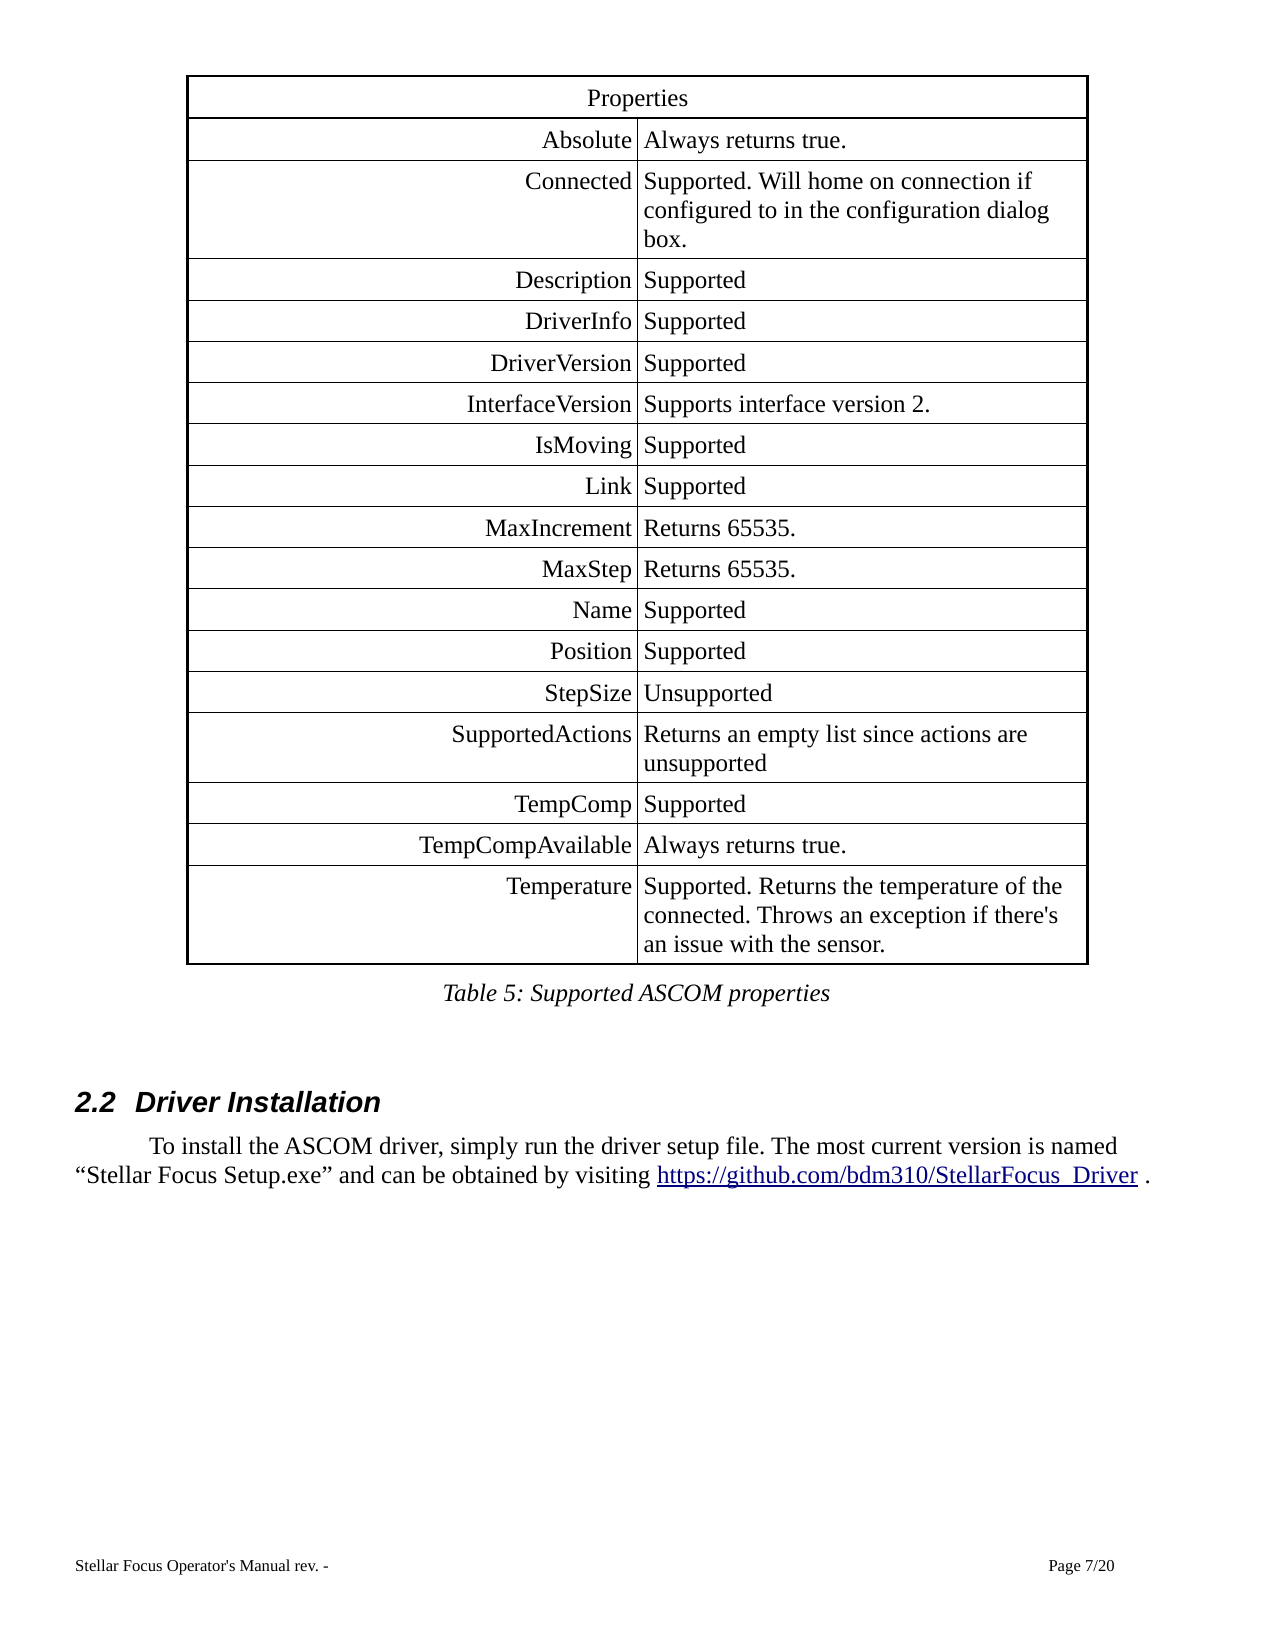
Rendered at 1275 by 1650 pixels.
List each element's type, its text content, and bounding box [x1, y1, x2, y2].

table_cell Always returns true. [638, 119, 1086, 159]
text To install the ASCOM driver, simply run the driver setup file. The most current version is named “Stellar Focus Setup.exe” and can be obtained by visiting https://github.com/bdm310/StellarFocus_Driver . [75, 1131, 1200, 1189]
table_cell Supported [638, 259, 1086, 299]
table_cell Returns an empty list since actions are unsupported [638, 713, 1086, 782]
table_cell Supported. Returns the temperature of the connected. Throws an exception if there's an issue with the sensor. [638, 866, 1086, 963]
table_cell Name [189, 589, 637, 629]
table_cell Supported [638, 342, 1086, 382]
table_cell Returns 65535. [638, 548, 1086, 588]
table_cell Returns 65535. [638, 507, 1086, 547]
table_cell Supported [638, 783, 1086, 823]
table_cell TempComp [189, 783, 637, 823]
table_cell IsMoving [189, 424, 637, 464]
subtitle Driver Installation [75, 1085, 1200, 1119]
text Table 5: Supported ASCOM properties [75, 978, 1200, 1007]
table_cell Supported [638, 301, 1086, 341]
table_cell Connected [189, 161, 637, 258]
table_cell Temperature [189, 866, 637, 963]
table_cell DriverVersion [189, 342, 637, 382]
table_cell Unsupported [638, 672, 1086, 712]
table_cell SupportedActions [189, 713, 637, 782]
table_cell Absolute [189, 119, 637, 159]
table_header Properties [189, 77, 1086, 117]
table_cell Supports interface version 2. [638, 383, 1086, 423]
table_cell MaxStep [189, 548, 637, 588]
table_cell Position [189, 631, 637, 671]
table_cell DriverInfo [189, 301, 637, 341]
table_cell Supported. Will home on connection if configured to in the configuration dialog box. [638, 161, 1086, 258]
table_cell Supported [638, 589, 1086, 629]
table_cell StepSize [189, 672, 637, 712]
table_cell Link [189, 466, 637, 506]
table_cell InterfaceVersion [189, 383, 637, 423]
table_cell Supported [638, 631, 1086, 671]
table_cell TempCompAvailable [189, 824, 637, 864]
table_cell MaxIncrement [189, 507, 637, 547]
table_cell Supported [638, 424, 1086, 464]
table_cell Description [189, 259, 637, 299]
table_cell Always returns true. [638, 824, 1086, 864]
table_cell Supported [638, 466, 1086, 506]
